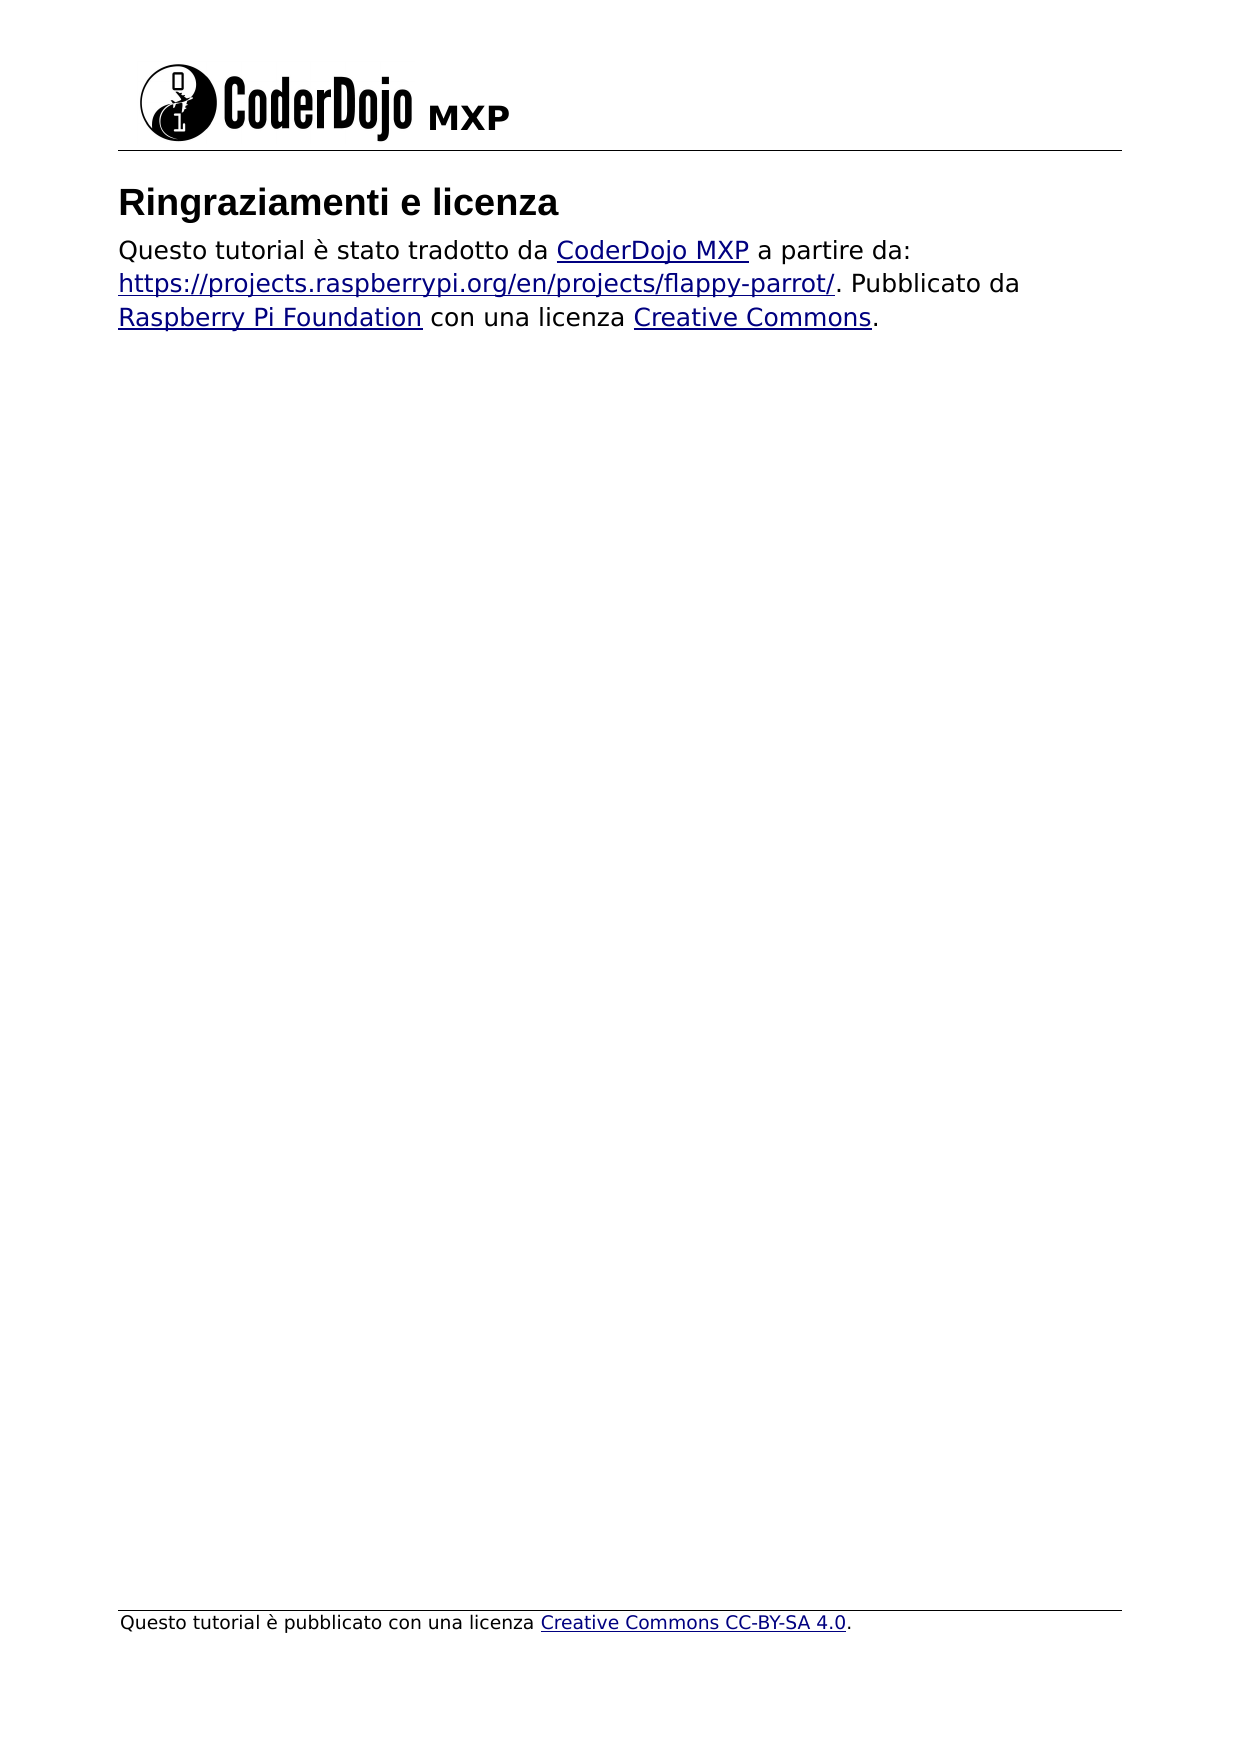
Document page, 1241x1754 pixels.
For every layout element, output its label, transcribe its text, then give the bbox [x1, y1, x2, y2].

picture [137, 61, 415, 144]
text Questo tutorial è stato tradotto da CoderDojo MXP a partire da: https://projects.raspberrypi.org/en/projects/flappy-parrot/. Pubblicato da Raspberry Pi Foundation con una licenza Creative Commons. [118, 236, 1122, 332]
subtitle Ringraziamenti e licenza [118, 180, 1122, 224]
